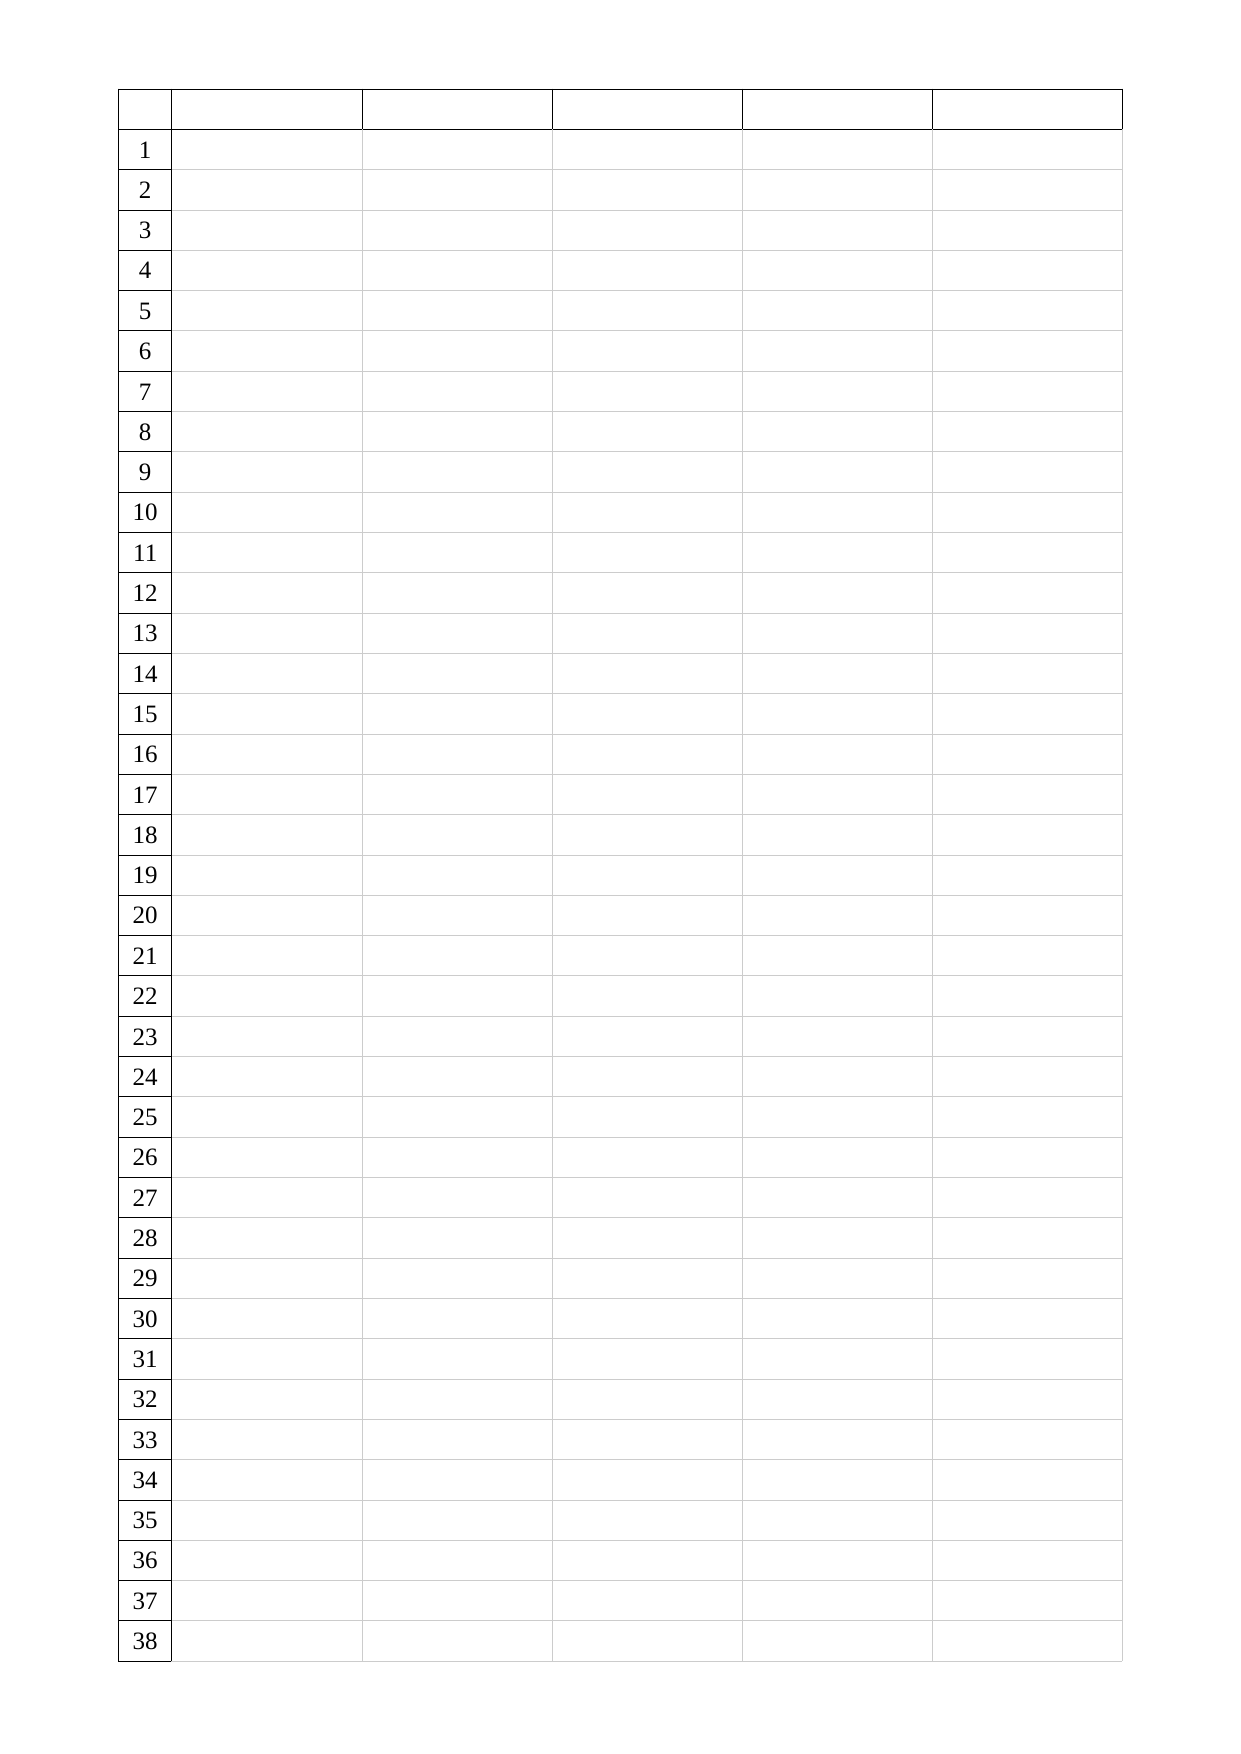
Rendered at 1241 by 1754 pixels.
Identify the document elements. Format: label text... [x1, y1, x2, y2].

table_cell [743, 694, 932, 733]
table_cell [172, 1541, 362, 1580]
table_cell [363, 1581, 552, 1620]
table_cell [553, 170, 742, 209]
table_cell [172, 291, 362, 330]
table_cell [172, 735, 362, 774]
table_cell [553, 291, 742, 330]
table_cell 19 [119, 856, 171, 895]
table_cell [363, 291, 552, 330]
table_cell [363, 1138, 552, 1177]
table_cell [933, 291, 1122, 330]
table_cell [743, 1299, 932, 1338]
table_cell [553, 412, 742, 451]
table_cell [743, 1460, 932, 1499]
table_cell [553, 1218, 742, 1258]
table_cell [933, 936, 1122, 975]
table_cell [172, 170, 362, 209]
table_cell [553, 1299, 742, 1338]
table_cell [172, 412, 362, 451]
table_cell [933, 1218, 1122, 1258]
table_cell [553, 654, 742, 693]
table_cell [363, 493, 552, 532]
table_cell [743, 1581, 932, 1620]
table_cell [363, 1380, 552, 1419]
table_cell [172, 1178, 362, 1217]
table_cell [743, 573, 932, 613]
table_cell 13 [119, 614, 171, 653]
table_cell [172, 896, 362, 935]
table_cell 10 [119, 493, 171, 532]
table_cell 26 [119, 1138, 171, 1177]
table_cell [743, 1097, 932, 1137]
table_cell 31 [119, 1339, 171, 1378]
table_cell 5 [119, 291, 171, 330]
table_cell [553, 936, 742, 975]
table_cell [933, 1057, 1122, 1096]
table_cell [933, 573, 1122, 613]
table_cell [363, 412, 552, 451]
table_cell 15 [119, 694, 171, 733]
table_cell 28 [119, 1218, 171, 1258]
table_cell [933, 896, 1122, 935]
table_cell [172, 1299, 362, 1338]
table_cell [743, 1541, 932, 1580]
table_cell [743, 170, 932, 209]
table_cell 17 [119, 775, 171, 814]
table_cell [553, 815, 742, 854]
table_cell [933, 412, 1122, 451]
table_cell [933, 533, 1122, 572]
table_cell [933, 1017, 1122, 1056]
table_cell [743, 130, 932, 169]
table_cell [363, 1299, 552, 1338]
table_cell [933, 1581, 1122, 1620]
table_cell [172, 211, 362, 250]
table_cell [172, 1380, 362, 1419]
table_cell [553, 976, 742, 1016]
table_cell [363, 211, 552, 250]
table_cell [553, 1460, 742, 1499]
table_cell [743, 1218, 932, 1258]
table_cell 11 [119, 533, 171, 572]
table_cell [363, 735, 552, 774]
table_cell 7 [119, 372, 171, 411]
table_cell 14 [119, 654, 171, 693]
table_cell [553, 1138, 742, 1177]
table_cell [743, 493, 932, 532]
table_cell [933, 694, 1122, 733]
table_cell [363, 1057, 552, 1096]
table_cell [363, 573, 552, 613]
table_cell [933, 1138, 1122, 1177]
table_cell [363, 331, 552, 371]
table_cell [363, 694, 552, 733]
table_cell [933, 452, 1122, 492]
table_cell [553, 573, 742, 613]
table_cell [172, 573, 362, 613]
table_cell [172, 1259, 362, 1298]
table_cell [363, 1097, 552, 1137]
table_cell [743, 1380, 932, 1419]
table_cell [363, 1460, 552, 1499]
table_cell [933, 170, 1122, 209]
table_cell [933, 775, 1122, 814]
table_cell [172, 654, 362, 693]
table_cell 35 [119, 1501, 171, 1540]
table_cell [933, 1501, 1122, 1540]
table_cell [363, 372, 552, 411]
table_cell [933, 372, 1122, 411]
table_cell [553, 1017, 742, 1056]
table_cell [933, 1420, 1122, 1459]
table_cell [743, 976, 932, 1016]
table_cell 9 [119, 452, 171, 492]
table_cell [363, 1017, 552, 1056]
table_cell [363, 170, 552, 209]
table_cell 4 [119, 251, 171, 290]
table_cell [363, 614, 552, 653]
table_cell [172, 1460, 362, 1499]
table_cell 24 [119, 1057, 171, 1096]
table_cell [363, 1218, 552, 1258]
table_cell [172, 694, 362, 733]
table_cell [172, 331, 362, 371]
table_cell [743, 211, 932, 250]
table_cell [553, 856, 742, 895]
table_cell [172, 1581, 362, 1620]
table_cell [363, 1621, 552, 1661]
table_cell 23 [119, 1017, 171, 1056]
table_header [363, 90, 552, 129]
table_cell 8 [119, 412, 171, 451]
table_cell 29 [119, 1259, 171, 1298]
table_cell [933, 976, 1122, 1016]
table_cell [172, 936, 362, 975]
table_cell [553, 331, 742, 371]
table_cell [743, 1420, 932, 1459]
table_cell 30 [119, 1299, 171, 1338]
table_cell [933, 856, 1122, 895]
table_cell [172, 1339, 362, 1378]
table_cell [743, 1017, 932, 1056]
table_cell [743, 654, 932, 693]
table_cell [933, 614, 1122, 653]
table_cell [172, 130, 362, 169]
table_cell [553, 452, 742, 492]
table_cell [553, 775, 742, 814]
table_cell [553, 735, 742, 774]
table_cell 20 [119, 896, 171, 935]
table_cell 2 [119, 170, 171, 209]
table_cell [743, 1057, 932, 1096]
table_cell [933, 1621, 1122, 1661]
table_cell [553, 1420, 742, 1459]
table_cell [743, 412, 932, 451]
table_cell [172, 775, 362, 814]
table_cell [363, 130, 552, 169]
table_cell [743, 1501, 932, 1540]
table_cell [363, 856, 552, 895]
table_cell [172, 614, 362, 653]
table_cell [363, 654, 552, 693]
table_cell [363, 1178, 552, 1217]
table_cell [933, 1299, 1122, 1338]
table_cell [553, 1581, 742, 1620]
table_cell [933, 1097, 1122, 1137]
table_cell [743, 452, 932, 492]
table_cell 33 [119, 1420, 171, 1459]
table_cell [172, 1057, 362, 1096]
table_cell [933, 493, 1122, 532]
table_cell [363, 896, 552, 935]
table_header [743, 90, 932, 129]
table_header [553, 90, 742, 129]
table_cell 12 [119, 573, 171, 613]
table_cell 21 [119, 936, 171, 975]
table_cell [553, 896, 742, 935]
table_cell [743, 856, 932, 895]
table_cell [553, 493, 742, 532]
table_cell [172, 1138, 362, 1177]
table_header [172, 90, 362, 129]
table_cell [172, 1621, 362, 1661]
table_cell 25 [119, 1097, 171, 1137]
table_cell [553, 1178, 742, 1217]
table_cell [553, 372, 742, 411]
table_cell [933, 130, 1122, 169]
table_cell [172, 251, 362, 290]
table_cell 32 [119, 1380, 171, 1419]
table_cell [933, 735, 1122, 774]
table_cell [743, 533, 932, 572]
table_cell 38 [119, 1621, 171, 1661]
table_header [119, 90, 171, 129]
table_cell [743, 1259, 932, 1298]
table_cell [363, 452, 552, 492]
table_cell [172, 1501, 362, 1540]
table_cell [553, 1501, 742, 1540]
table_cell [553, 694, 742, 733]
table_header [933, 90, 1122, 129]
table_cell [933, 815, 1122, 854]
table_cell [172, 1218, 362, 1258]
table_cell [553, 211, 742, 250]
table_cell [933, 251, 1122, 290]
table_cell [172, 815, 362, 854]
table_cell [743, 735, 932, 774]
table_cell [933, 1380, 1122, 1419]
table_cell [553, 1097, 742, 1137]
table_cell [933, 1460, 1122, 1499]
table_cell [743, 815, 932, 854]
table_cell [553, 251, 742, 290]
table_cell [553, 1621, 742, 1661]
table_cell 18 [119, 815, 171, 854]
table_cell [172, 856, 362, 895]
table_cell [363, 533, 552, 572]
table_cell [743, 251, 932, 290]
table_cell 3 [119, 211, 171, 250]
table_cell [743, 1339, 932, 1378]
table_cell [553, 1380, 742, 1419]
table_cell [363, 1541, 552, 1580]
table_cell [172, 493, 362, 532]
table_cell [743, 775, 932, 814]
table_cell [172, 1097, 362, 1137]
table_cell [743, 1621, 932, 1661]
table_cell [363, 1501, 552, 1540]
table_cell [743, 896, 932, 935]
table_cell [363, 251, 552, 290]
table_cell [743, 936, 932, 975]
table_cell 22 [119, 976, 171, 1016]
table_cell 6 [119, 331, 171, 371]
table_cell [933, 211, 1122, 250]
table_cell [172, 976, 362, 1016]
table_cell [933, 1178, 1122, 1217]
table_cell [743, 614, 932, 653]
table_cell [743, 1178, 932, 1217]
table_cell [743, 291, 932, 330]
table_cell [553, 1541, 742, 1580]
table_cell 36 [119, 1541, 171, 1580]
table_cell 27 [119, 1178, 171, 1217]
table_cell 16 [119, 735, 171, 774]
table_cell [172, 1017, 362, 1056]
table_cell [172, 1420, 362, 1459]
table_cell [933, 1259, 1122, 1298]
table_cell [933, 654, 1122, 693]
table_cell 37 [119, 1581, 171, 1620]
table_cell [363, 936, 552, 975]
table_cell [933, 331, 1122, 371]
table_cell 1 [119, 130, 171, 169]
table_cell [363, 1339, 552, 1378]
table_cell 34 [119, 1460, 171, 1499]
table_cell [553, 1339, 742, 1378]
table_cell [553, 614, 742, 653]
table_cell [363, 815, 552, 854]
table_cell [743, 331, 932, 371]
table_cell [363, 1420, 552, 1459]
table_cell [933, 1339, 1122, 1378]
table_cell [553, 533, 742, 572]
table_cell [172, 533, 362, 572]
table_cell [363, 775, 552, 814]
table_cell [172, 452, 362, 492]
table_cell [553, 130, 742, 169]
table_cell [363, 1259, 552, 1298]
table_cell [172, 372, 362, 411]
table_cell [553, 1259, 742, 1298]
table_cell [743, 372, 932, 411]
table_cell [743, 1138, 932, 1177]
table_cell [363, 976, 552, 1016]
table_cell [553, 1057, 742, 1096]
table_cell [933, 1541, 1122, 1580]
